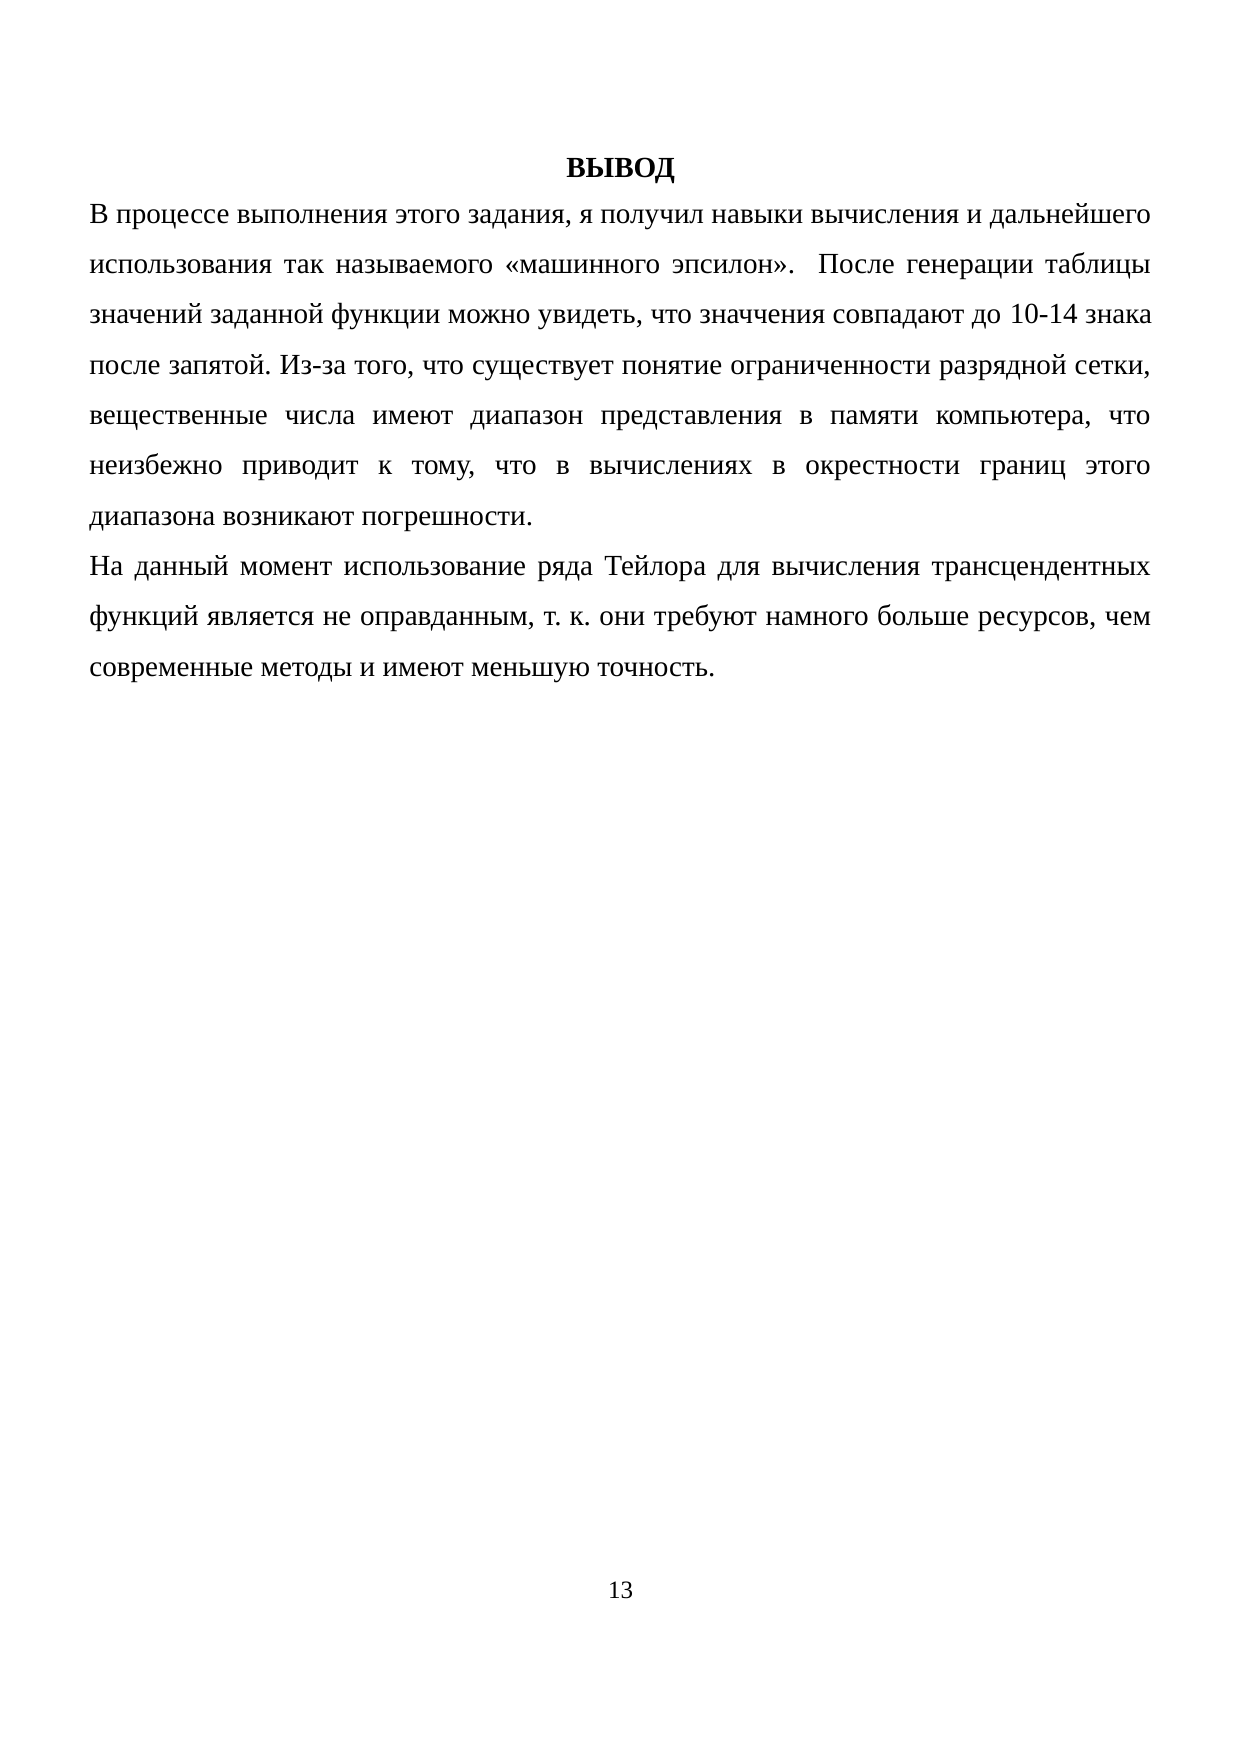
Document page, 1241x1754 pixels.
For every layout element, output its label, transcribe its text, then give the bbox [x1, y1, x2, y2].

subtitle вывод [89, 150, 1152, 183]
text На данный момент использование ряда Тейлора для вычисления трансцендентных функций является не оправданным, т. к. они требуют намного больше ресурсов, чем современные методы и имеют меньшую точность. [89, 548, 1152, 682]
text В процессе выполнения этого задания, я получил навыки вычисления и дальнейшего использования так называемого «машинного эпсилон». После генерации таблицы значений заданной функции можно увидеть, что значчения совпадают до 10-14 знака после запятой. Из-за того, что существует понятие ограниченности разрядной сетки, вещественные числа имеют диапазон представления в памяти компьютера, что неизбежно приводит к тому, что в вычислениях в окрестности границ этого диапазона возникают погрешности. [89, 196, 1152, 531]
